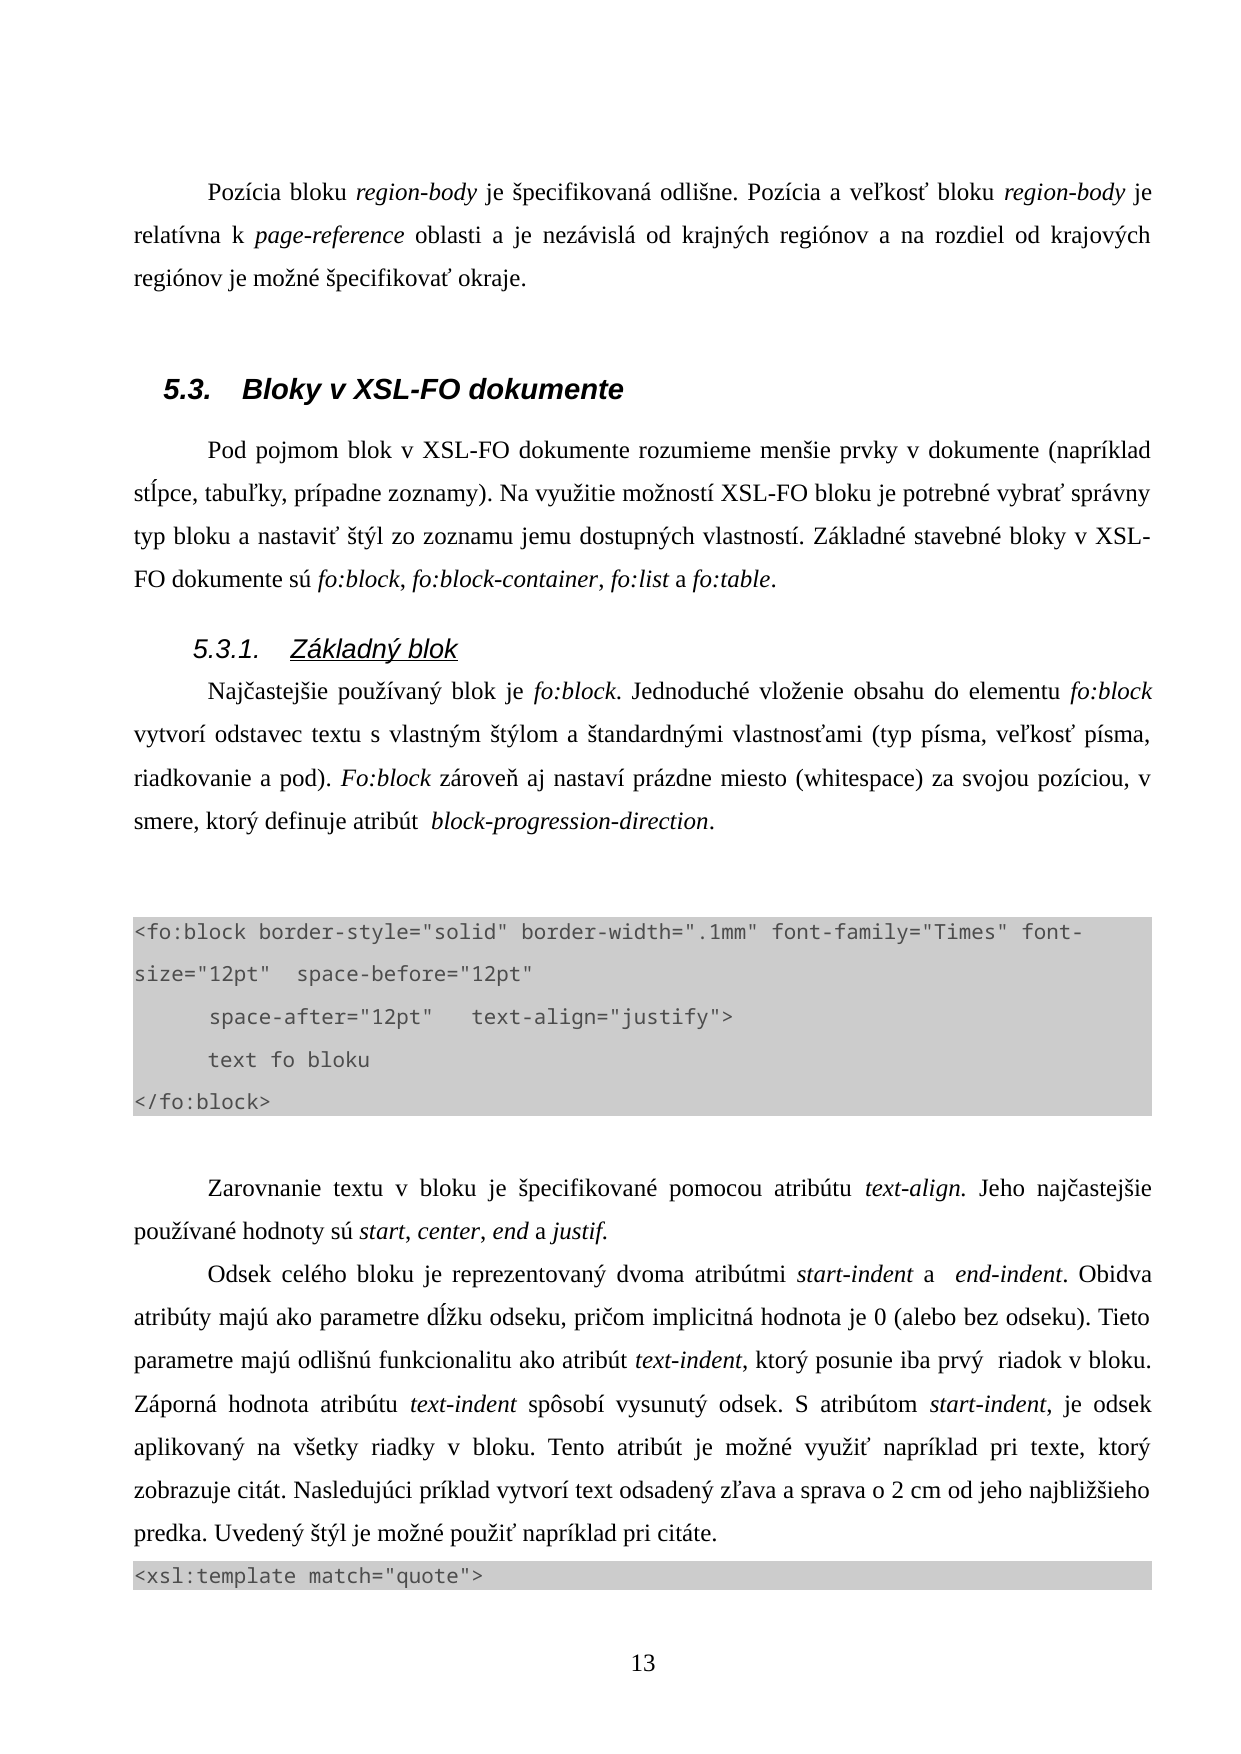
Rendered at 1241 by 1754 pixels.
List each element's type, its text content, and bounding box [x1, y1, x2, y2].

text </fo:block> [133, 1087, 1152, 1116]
text Zarovnanie textu v bloku je špecifikované pomocou atribútu text-align. Jeho najčastejšie používané hodnoty sú start, center, end a justif. [133, 1173, 1152, 1245]
text <fo:block border-style="solid" border-width=".1mm" font-family="Times" font-size="12pt" space-before="12pt" [133, 917, 1152, 988]
subtitle Bloky v XSL-FO dokumente [163, 372, 1152, 406]
text Najčastejšie používaný blok je fo:block. Jednoduché vloženie obsahu do elementu fo:block vytvorí odstavec textu s vlastným štýlom a štandardnými vlastnosťami (typ písma, veľkosť písma, riadkovanie a pod). Fo:block zároveň aj nastaví prázdne miesto (whitespace) za svojou pozíciou, v smere, ktorý definuje atribút block-progression-direction. [133, 676, 1152, 834]
subtitle Základný blok [193, 633, 1152, 664]
text text fo bloku [133, 1045, 1152, 1073]
text Odsek celého bloku je reprezentovaný dvoma atribútmi start-indent a end-indent. Obidva atribúty majú ako parametre dĺžku odseku, pričom implicitná hodnota je 0 (alebo bez odseku). Tieto parametre majú odlišnú funkcionalitu ako atribút text-indent, ktorý posunie iba prvý riadok v bloku. Záporná hodnota atribútu text-indent spôsobí vysunutý odsek. S atribútom start-indent, je odsek aplikovaný na všetky riadky v bloku. Tento atribút je možné využiť napríklad pri texte, ktorý zobrazuje citát. Nasledujúci príklad vytvorí text odsadený zľava a sprava o 2 cm od jeho najbližšieho predka. Uvedený štýl je možné použiť napríklad pri citáte. [133, 1259, 1152, 1547]
text space-after="12pt" text-align="justify"> [133, 1002, 1152, 1031]
text Pod pojmom blok v XSL-FO dokumente rozumieme menšie prvky v dokumente (napríklad stĺpce, tabuľky, prípadne zoznamy). Na využitie možností XSL-FO bloku je potrebné vybrať správny typ bloku a nastaviť štýl zo zoznamu jemu dostupných vlastností. Základné stavebné bloky v XSL-FO dokumente sú fo:block, fo:block-container, fo:list a fo:table. [133, 435, 1152, 593]
text <xsl:template match="quote"> [133, 1561, 1152, 1590]
text Pozícia bloku region-body je špecifikovaná odlišne. Pozícia a veľkosť bloku region-body je relatívna k page-reference oblasti a je nezávislá od krajných regiónov a na rozdiel od krajových regiónov je možné špecifikovať okraje. [133, 177, 1152, 292]
